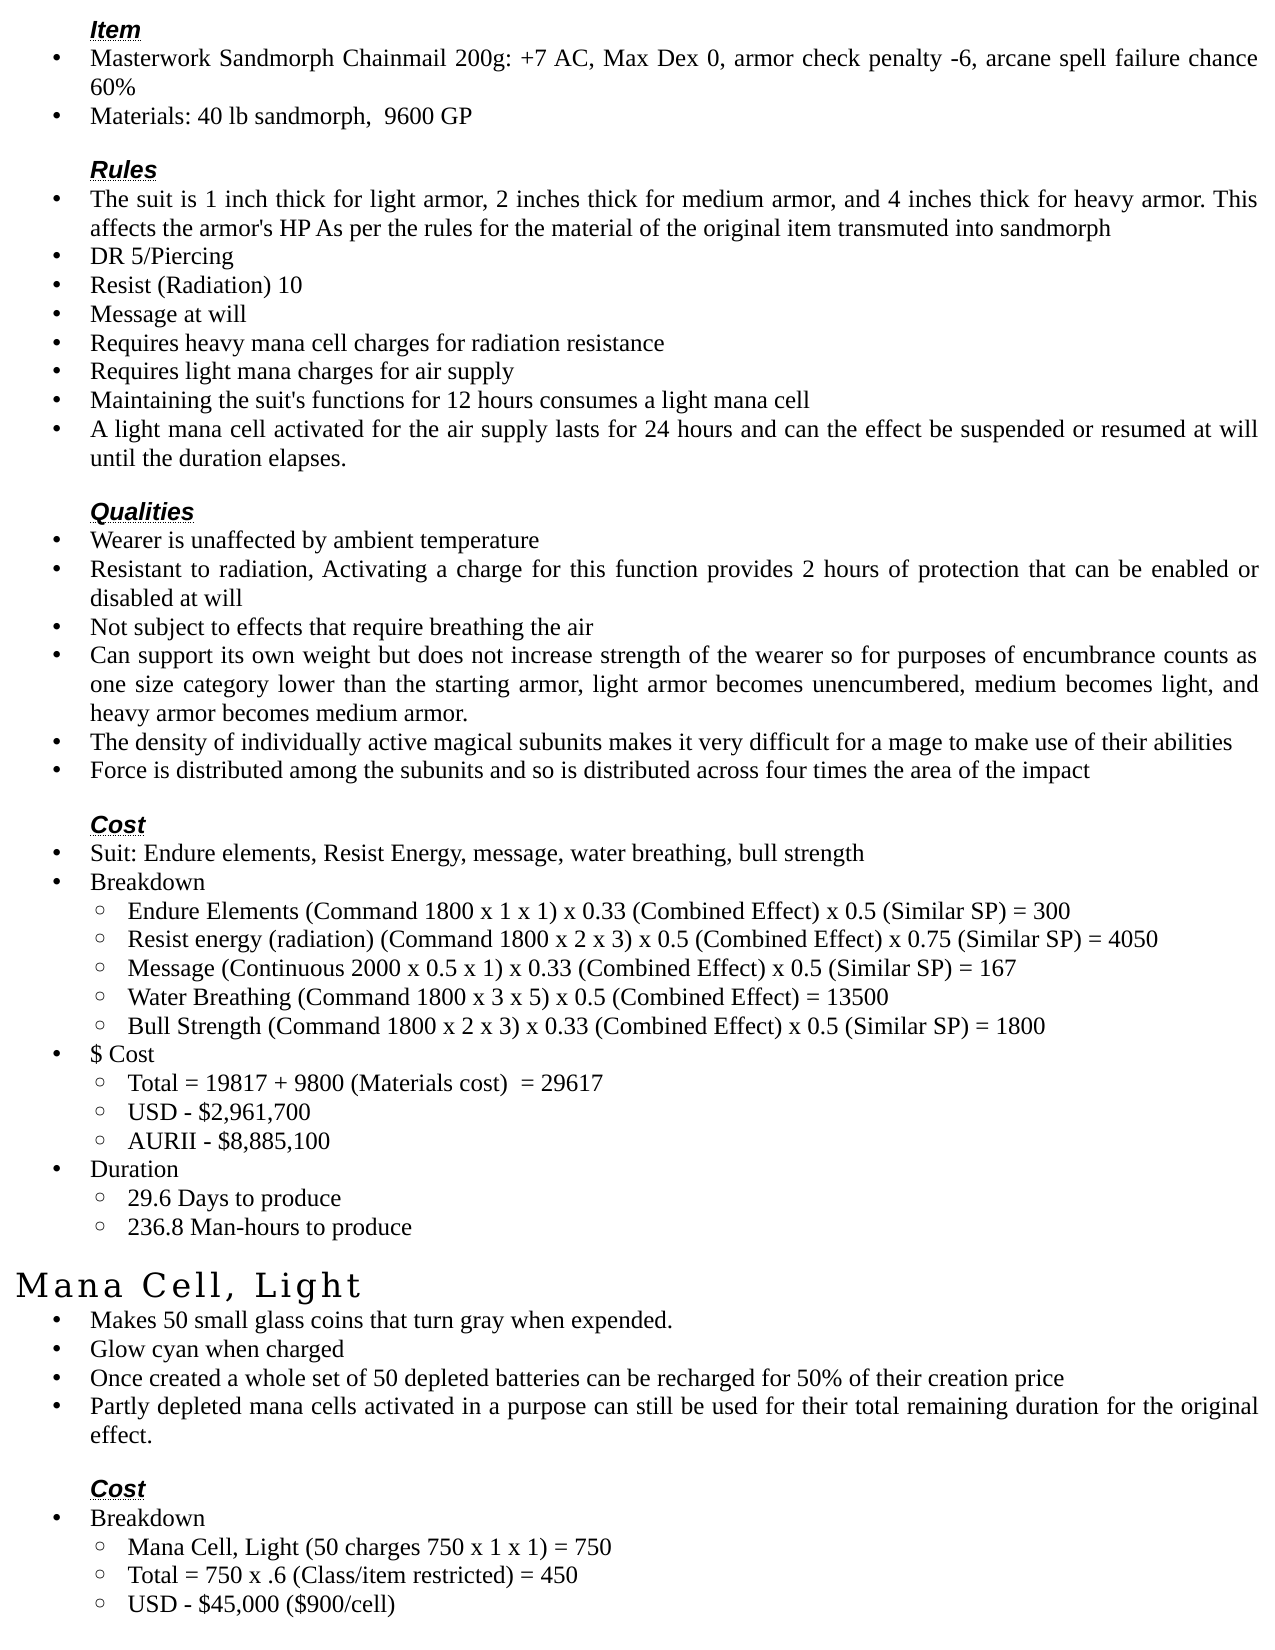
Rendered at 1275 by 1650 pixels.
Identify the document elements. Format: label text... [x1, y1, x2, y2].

list Bull Strength (Command 1800 x 2 x 3) x 0.33 (Combined Effect) x 0.5 (Similar SP) = 1800 [90, 1011, 1260, 1039]
list Total = 19817 + 9800 (Materials cost) = 29617 [90, 1068, 1260, 1097]
list The suit is 1 inch thick for light armor, 2 inches thick for medium armor, and 4 inches thick for heavy armor. This affects the armor's HP As per the rules for the material of the original item transmuted into sandmorph [52, 184, 1260, 241]
list Force is distributed among the subunits and so is distributed across four times the area of the impact [52, 755, 1260, 784]
list A light mana cell activated for the air supply lasts for 24 hours and can the effect be suspended or resumed at will until the duration elapses. [52, 414, 1260, 471]
list Not subject to effects that require breathing the air [52, 612, 1260, 640]
list Breakdown [52, 1503, 1260, 1532]
list USD - $45,000 ($900/cell) [90, 1589, 1260, 1618]
list DR 5/Piercing [52, 241, 1260, 270]
subtitle Item [90, 15, 1260, 43]
list Once created a whole set of 50 depleted batteries can be recharged for 50% of their creation price [52, 1363, 1260, 1391]
subtitle Mana Cell, Light [15, 1266, 1260, 1305]
subtitle Qualities [90, 497, 1260, 525]
list Glow cyan when charged [52, 1334, 1260, 1363]
list Requires light mana charges for air supply [52, 356, 1260, 385]
subtitle Cost [90, 1474, 1260, 1503]
list Materials: 40 lb sandmorph, 9600 GP [52, 101, 1260, 130]
subtitle Rules [90, 155, 1260, 184]
list Resist (Radiation) 10 [52, 270, 1260, 299]
list Makes 50 small glass coins that turn gray when expended. [52, 1305, 1260, 1334]
list Requires heavy mana cell charges for radiation resistance [52, 328, 1260, 356]
list USD - $2,961,700 [90, 1097, 1260, 1126]
list Partly depleted mana cells activated in a purpose can still be used for their total remaining duration for the original effect. [52, 1391, 1260, 1449]
list Endure Elements (Command 1800 x 1 x 1) x 0.33 (Combined Effect) x 0.5 (Similar SP) = 300 [90, 896, 1260, 924]
list 29.6 Days to produce [90, 1183, 1260, 1212]
list Duration [52, 1154, 1260, 1183]
list 236.8 Man-hours to produce [90, 1212, 1260, 1241]
list Masterwork Sandmorph Chainmail 200g: +7 AC, Max Dex 0, armor check penalty -6, arcane spell failure chance 60% [52, 43, 1260, 101]
list AURII - $8,885,100 [90, 1126, 1260, 1154]
list Breakdown [52, 867, 1260, 896]
list Total = 750 x .6 (Class/item restricted) = 450 [90, 1560, 1260, 1589]
list Message at will [52, 299, 1260, 328]
list Water Breathing (Command 1800 x 3 x 5) x 0.5 (Combined Effect) = 13500 [90, 982, 1260, 1011]
list Suit: Endure elements, Resist Energy, message, water breathing, bull strength [52, 838, 1260, 867]
list Mana Cell, Light (50 charges 750 x 1 x 1) = 750 [90, 1532, 1260, 1560]
list $ Cost [52, 1039, 1260, 1068]
list Resistant to radiation, Activating a charge for this function provides 2 hours of protection that can be enabled or disabled at will [52, 554, 1260, 612]
list Wearer is unaffected by ambient temperature [52, 525, 1260, 554]
list Maintaining the suit's functions for 12 hours consumes a light mana cell [52, 385, 1260, 414]
list The density of individually active magical subunits makes it very difficult for a mage to make use of their abilities [52, 727, 1260, 755]
list Resist energy (radiation) (Command 1800 x 2 x 3) x 0.5 (Combined Effect) x 0.75 (Similar SP) = 4050 [90, 924, 1260, 953]
subtitle Cost [90, 810, 1260, 838]
list Can support its own weight but does not increase strength of the wearer so for purposes of encumbrance counts as one size category lower than the starting armor, light armor becomes unencumbered, medium becomes light, and heavy armor becomes medium armor. [52, 640, 1260, 727]
list Message (Continuous 2000 x 0.5 x 1) x 0.33 (Combined Effect) x 0.5 (Similar SP) = 167 [90, 953, 1260, 982]
